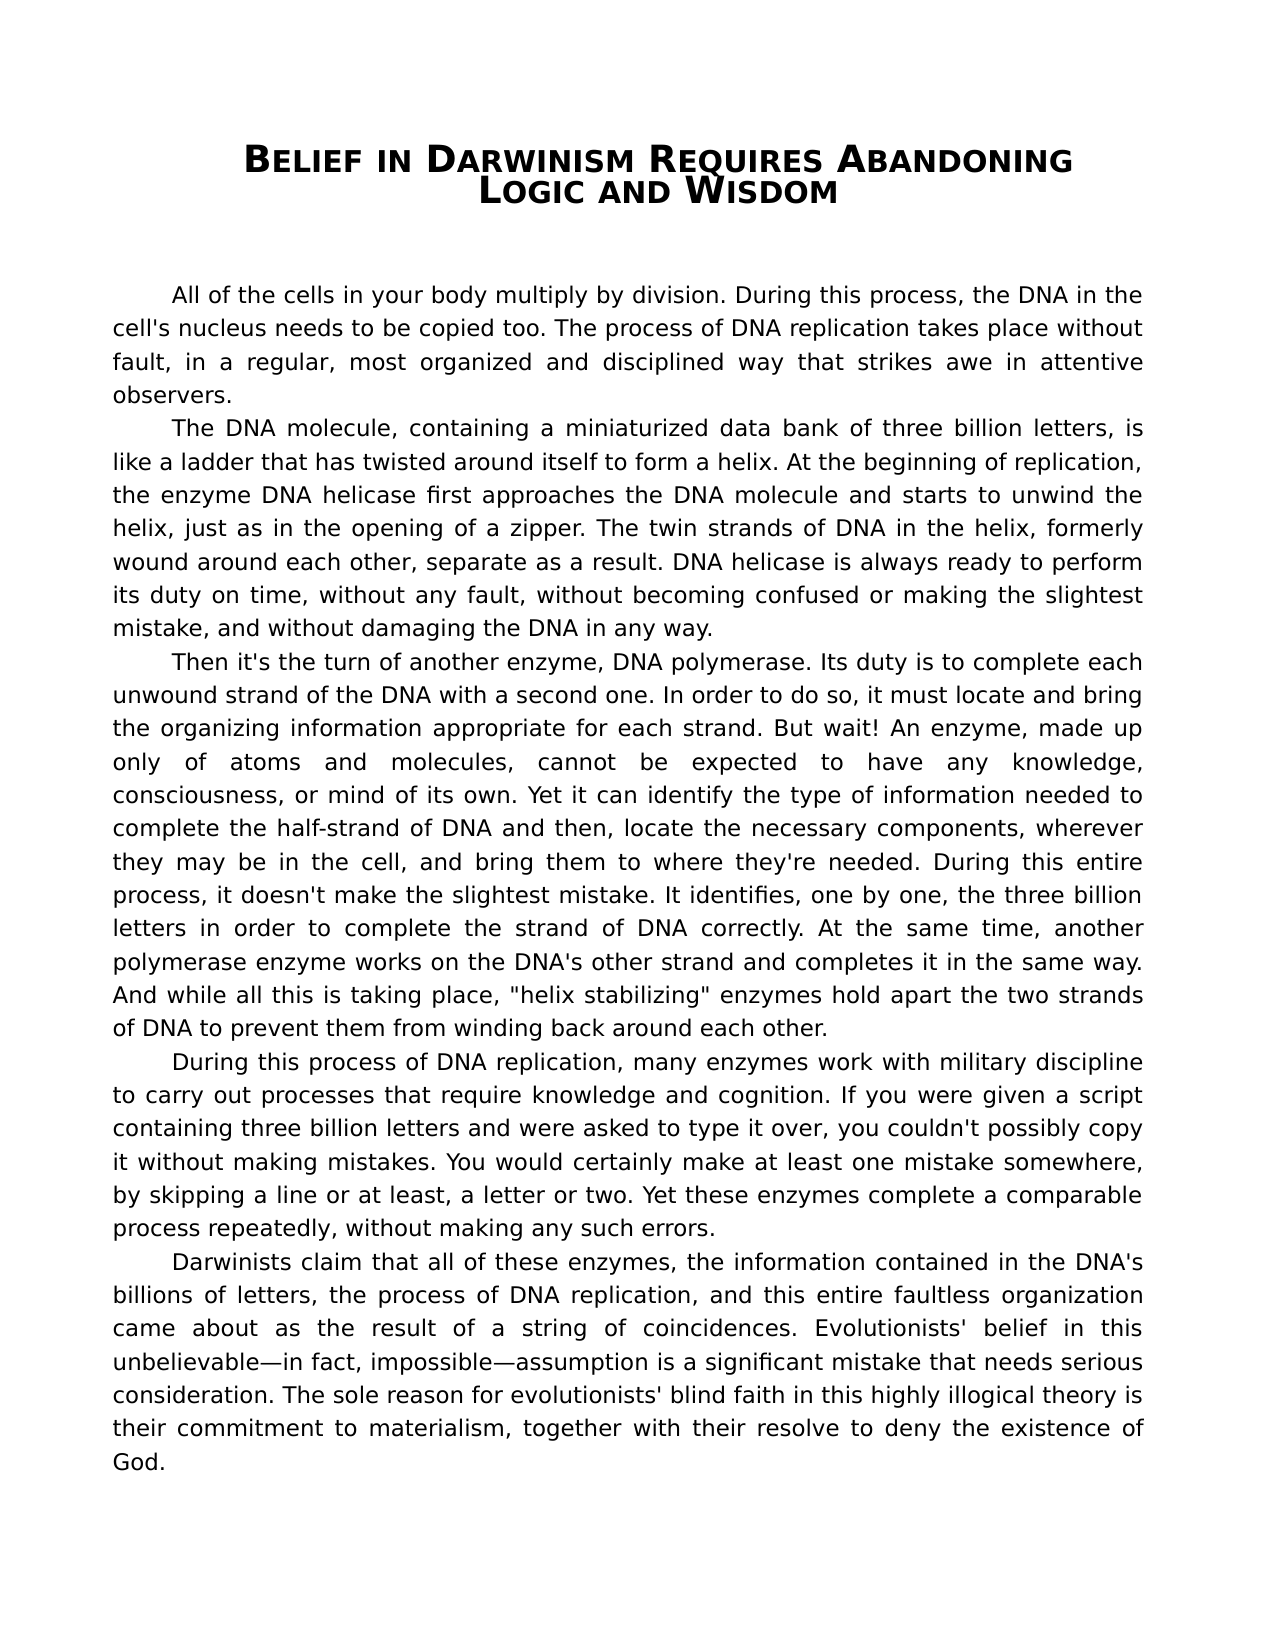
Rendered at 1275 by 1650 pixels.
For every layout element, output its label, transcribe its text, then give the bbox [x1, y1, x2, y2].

text The DNA molecule, containing a miniaturized data bank of three billion letters, is like a ladder that has twisted around itself to form a helix. At the beginning of replication, the enzyme DNA helicase first approaches the DNA molecule and starts to unwind the helix, just as in the opening of a zipper. The twin strands of DNA in the helix, formerly wound around each other, separate as a result. DNA helicase is always ready to perform its duty on time, without any fault, without becoming confused or making the slightest mistake, and without damaging the DNA in any way. [112, 410, 1145, 643]
text Belief in Darwinism Requires Abandoning [112, 148, 1145, 179]
text Darwinists claim that all of these enzymes, the information contained in the DNA's billions of letters, the process of DNA replication, and this entire faultless organization came about as the result of a string of coincidences. Evolutionists' belief in this unbelievable—in fact, impossible—assumption is a significant mistake that needs serious consideration. The sole reason for evolutionists' blind faith in this highly illogical theory is their commitment to materialism, together with their resolve to deny the existence of God. [112, 1243, 1145, 1477]
text Logic and Wisdom [112, 179, 1145, 210]
text Then it's the turn of another enzyme, DNA polymerase. Its duty is to complete each unwound strand of the DNA with a second one. In order to do so, it must locate and bring the organizing information appropriate for each strand. But wait! An enzyme, made up only of atoms and molecules, cannot be expected to have any knowledge, consciousness, or mind of its own. Yet it can identify the type of information needed to complete the half-strand of DNA and then, locate the necessary components, wherever they may be in the cell, and bring them to where they're needed. During this entire process, it doesn't make the slightest mistake. It identifies, one by one, the three billion letters in order to complete the strand of DNA correctly. At the same time, another polymerase enzyme works on the DNA's other strand and completes it in the same way. And while all this is taking place, "helix stabilizing" enzymes hold apart the two strands of DNA to prevent them from winding back around each other. [112, 643, 1145, 1043]
text During this process of DNA replication, many enzymes work with military discipline to carry out processes that require knowledge and cognition. If you were given a script containing three billion letters and were asked to type it over, you couldn't possibly copy it without making mistakes. You would certainly make at least one mistake somewhere, by skipping a line or at least, a letter or two. Yet these enzymes complete a comparable process repeatedly, without making any such errors. [112, 1043, 1145, 1243]
text All of the cells in your body multiply by division. During this process, the DNA in the cell's nucleus needs to be copied too. The process of DNA replication takes place without fault, in a regular, most organized and disciplined way that strikes awe in attentive observers. [112, 277, 1145, 410]
